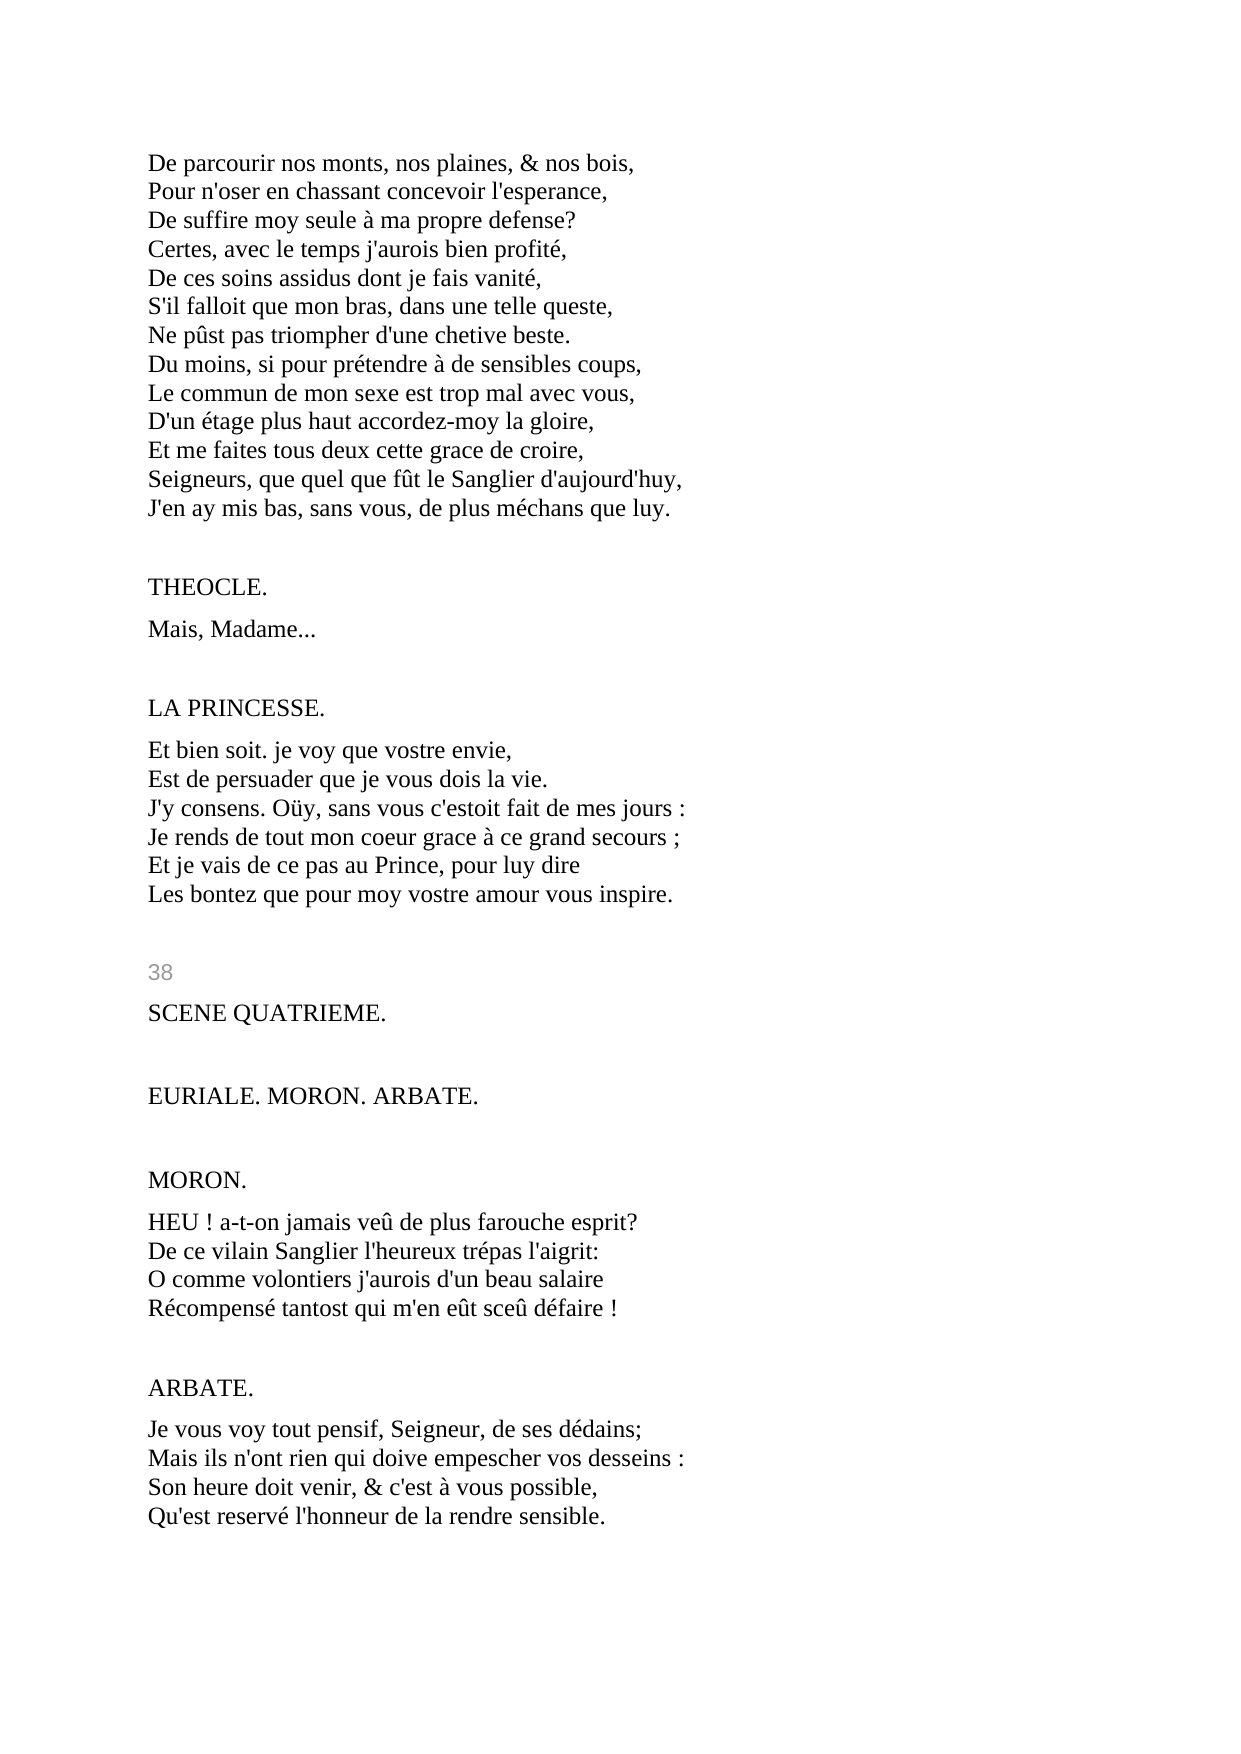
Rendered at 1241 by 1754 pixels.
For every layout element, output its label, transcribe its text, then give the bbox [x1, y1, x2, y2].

text SCENE QUATRIEME. [148, 998, 1093, 1026]
text Et bien soit. je voy que vostre envie, [148, 735, 1093, 764]
text 38 [148, 958, 1093, 985]
text MORON. [148, 1165, 1093, 1194]
text Les bontez que pour moy vostre amour vous inspire. [148, 879, 1093, 908]
text Certes, avec le temps j'aurois bien profité, [148, 234, 1093, 263]
text Mais ils n'ont rien qui doive empescher vos desseins : [148, 1443, 1093, 1472]
text O comme volontiers j'aurois d'un beau salaire [148, 1264, 1093, 1293]
text Je rends de tout mon coeur grace à ce grand secours ; [148, 822, 1093, 850]
text De suffire moy seule à ma propre defense? [148, 205, 1093, 234]
text EURIALE. MORON. ARBATE. [148, 1081, 1093, 1110]
text ARBATE. [148, 1373, 1093, 1401]
text HEU ! a-t-on jamais veû de plus farouche esprit? [148, 1207, 1093, 1236]
text S'il falloit que mon bras, dans une telle queste, [148, 291, 1093, 320]
text Et je vais de ce pas au Prince, pour luy dire [148, 850, 1093, 879]
text Récompensé tantost qui m'en eût sceû défaire ! [148, 1293, 1093, 1322]
text Est de persuader que je vous dois la vie. [148, 764, 1093, 793]
text LA PRINCESSE. [148, 693, 1093, 722]
text Mais, Madame... [148, 614, 1093, 643]
text Son heure doit venir, & c'est à vous possible, [148, 1472, 1093, 1501]
text Je vous voy tout pensif, Seigneur, de ses dédains; [148, 1414, 1093, 1443]
text De ces soins assidus dont je fais vanité, [148, 263, 1093, 291]
text Le commun de mon sexe est trop mal avec vous, [148, 378, 1093, 406]
text D'un étage plus haut accordez-moy la gloire, [148, 406, 1093, 435]
text De ce vilain Sanglier l'heureux trépas l'aigrit: [148, 1236, 1093, 1264]
text J'en ay mis bas, sans vous, de plus méchans que luy. [148, 493, 1093, 521]
text De parcourir nos monts, nos plaines, & nos bois, [148, 148, 1093, 176]
text J'y consens. Oüy, sans vous c'estoit fait de mes jours : [148, 793, 1093, 822]
text Ne pûst pas triompher d'une chetive beste. [148, 320, 1093, 349]
text Seigneurs, que quel que fût le Sanglier d'aujourd'huy, [148, 464, 1093, 493]
text THEOCLE. [148, 572, 1093, 601]
text Qu'est reservé l'honneur de la rendre sensible. [148, 1501, 1093, 1529]
text Pour n'oser en chassant concevoir l'esperance, [148, 176, 1093, 205]
text Et me faites tous deux cette grace de croire, [148, 435, 1093, 464]
text Du moins, si pour prétendre à de sensibles coups, [148, 349, 1093, 378]
